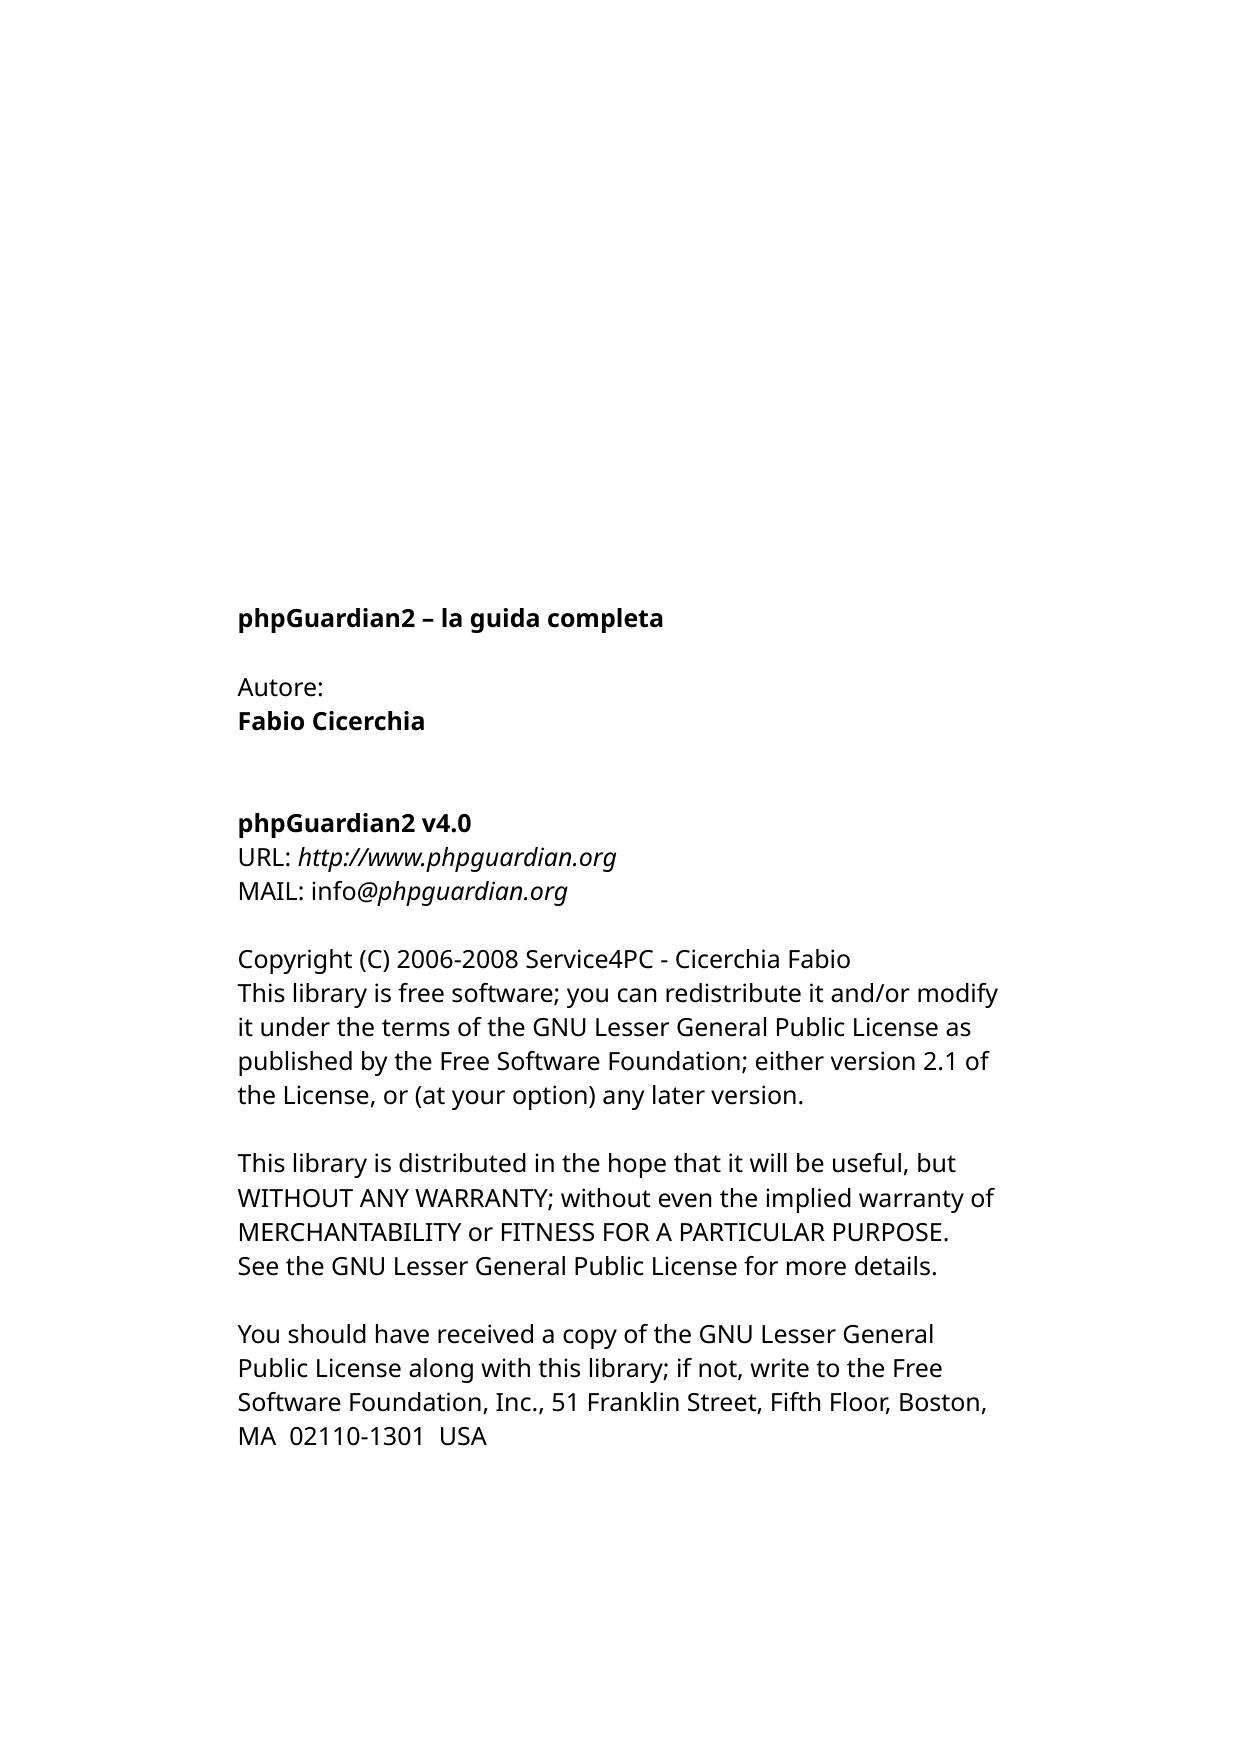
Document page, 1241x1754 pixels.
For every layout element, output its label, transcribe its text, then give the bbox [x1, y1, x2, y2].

table_header phpGuardian2 – la guida completa Autore: Fabio Cicerchia phpGuardian2 v4.0 URL: http://www.phpguardian.org MAIL: info@phpguardian.org Copyright (C) 2006-2008 Service4PC - Cicerchia Fabio This library is free software; you can redistribute it and/or modify it under the terms of the GNU Lesser General Public License as published by the Free Software Foundation; either version 2.1 of the License, or (at your option) any later version. This library is distributed in the hope that it will be useful, but WITHOUT ANY WARRANTY; without even the implied warranty of MERCHANTABILITY or FITNESS FOR A PARTICULAR PURPOSE. See the GNU Lesser General Public License for more details. You should have received a copy of the GNU Lesser General Public License along with this library; if not, write to the Free Software Foundation, Inc., 51 Franklin Street, Fifth Floor, Boston, MA 02110-1301 USA [232, 595, 1008, 1458]
